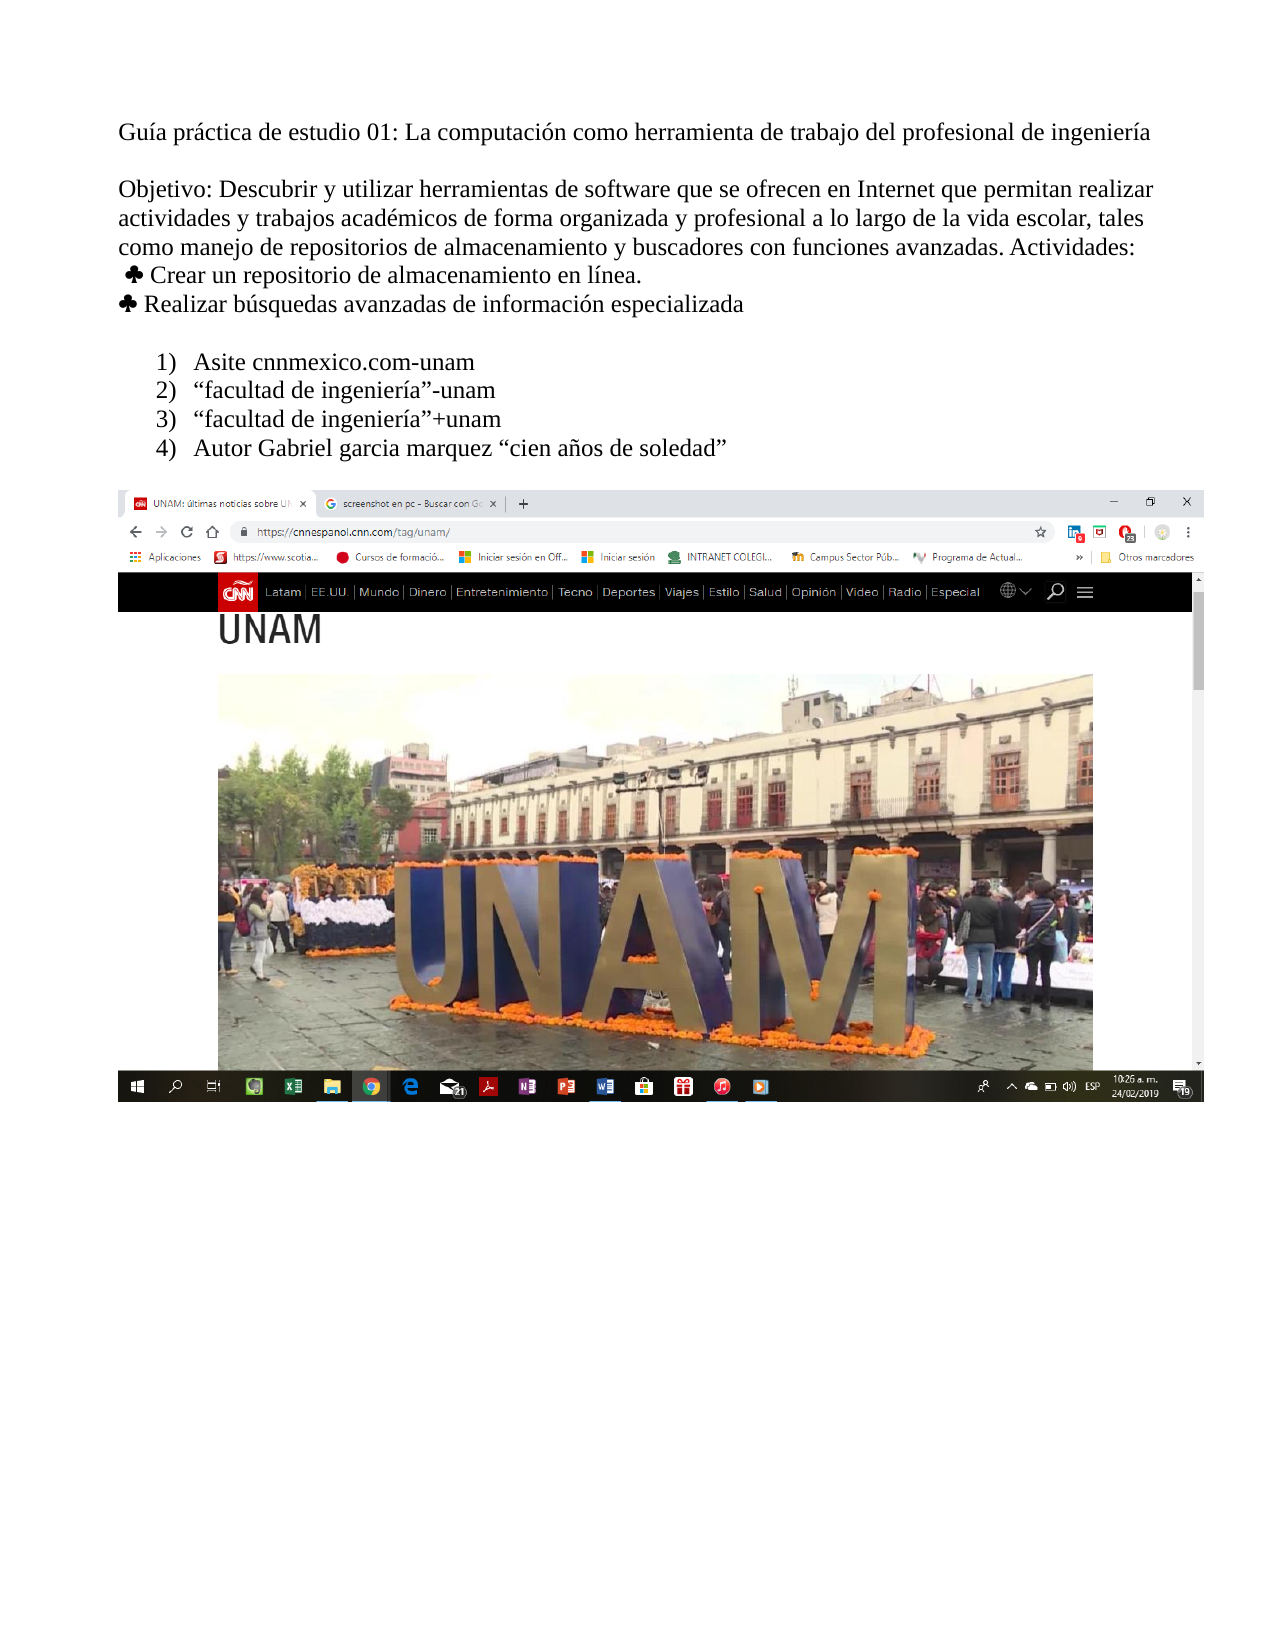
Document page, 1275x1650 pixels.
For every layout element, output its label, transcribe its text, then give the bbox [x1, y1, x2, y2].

text  Crear un repositorio de almacenamiento en línea. [118, 260, 1205, 289]
text Guía práctica de estudio 01: La computación como herramienta de trabajo del profesional de ingeniería [118, 117, 1205, 145]
text  Realizar búsquedas avanzadas de información especializada [118, 289, 1205, 318]
list Autor Gabriel garcia marquez “cien años de soledad” [156, 433, 1205, 462]
list Asite cnnmexico.com-unam [156, 347, 1205, 375]
list “facultad de ingeniería”+unam [156, 404, 1205, 433]
list “facultad de ingeniería”-unam [156, 375, 1205, 404]
text Objetivo: Descubrir y utilizar herramientas de software que se ofrecen en Internet que permitan realizar actividades y trabajos académicos de forma organizada y profesional a lo largo de la vida escolar, tales como manejo de repositorios de almacenamiento y buscadores con funciones avanzadas. Actividades: [118, 174, 1205, 260]
